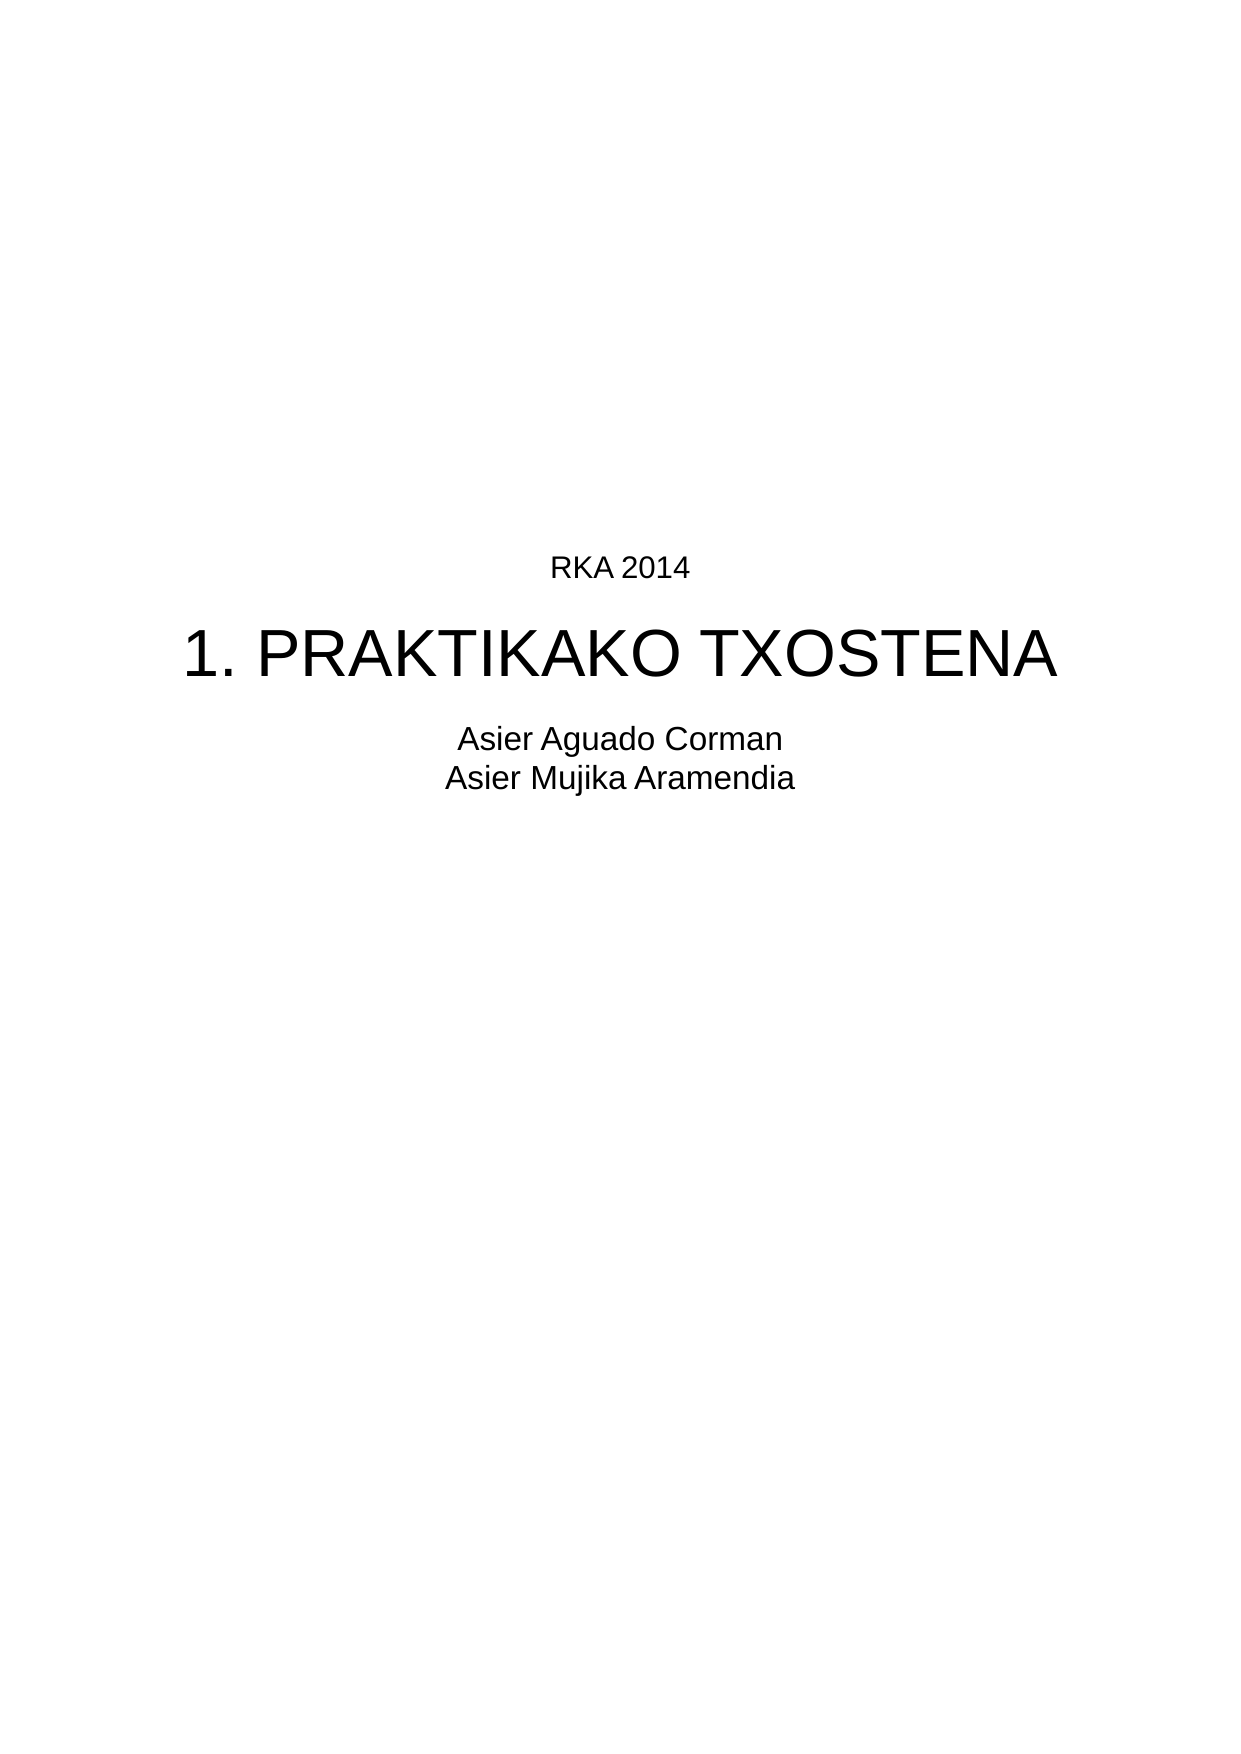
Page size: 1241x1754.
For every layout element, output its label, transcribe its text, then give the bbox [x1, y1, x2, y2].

text RKA 2014 [118, 549, 1122, 585]
text 1. PRAKTIKAKO TXOSTENA [118, 614, 1122, 691]
text Asier Aguado Corman [118, 719, 1122, 758]
text Asier Mujika Aramendia [118, 758, 1122, 796]
